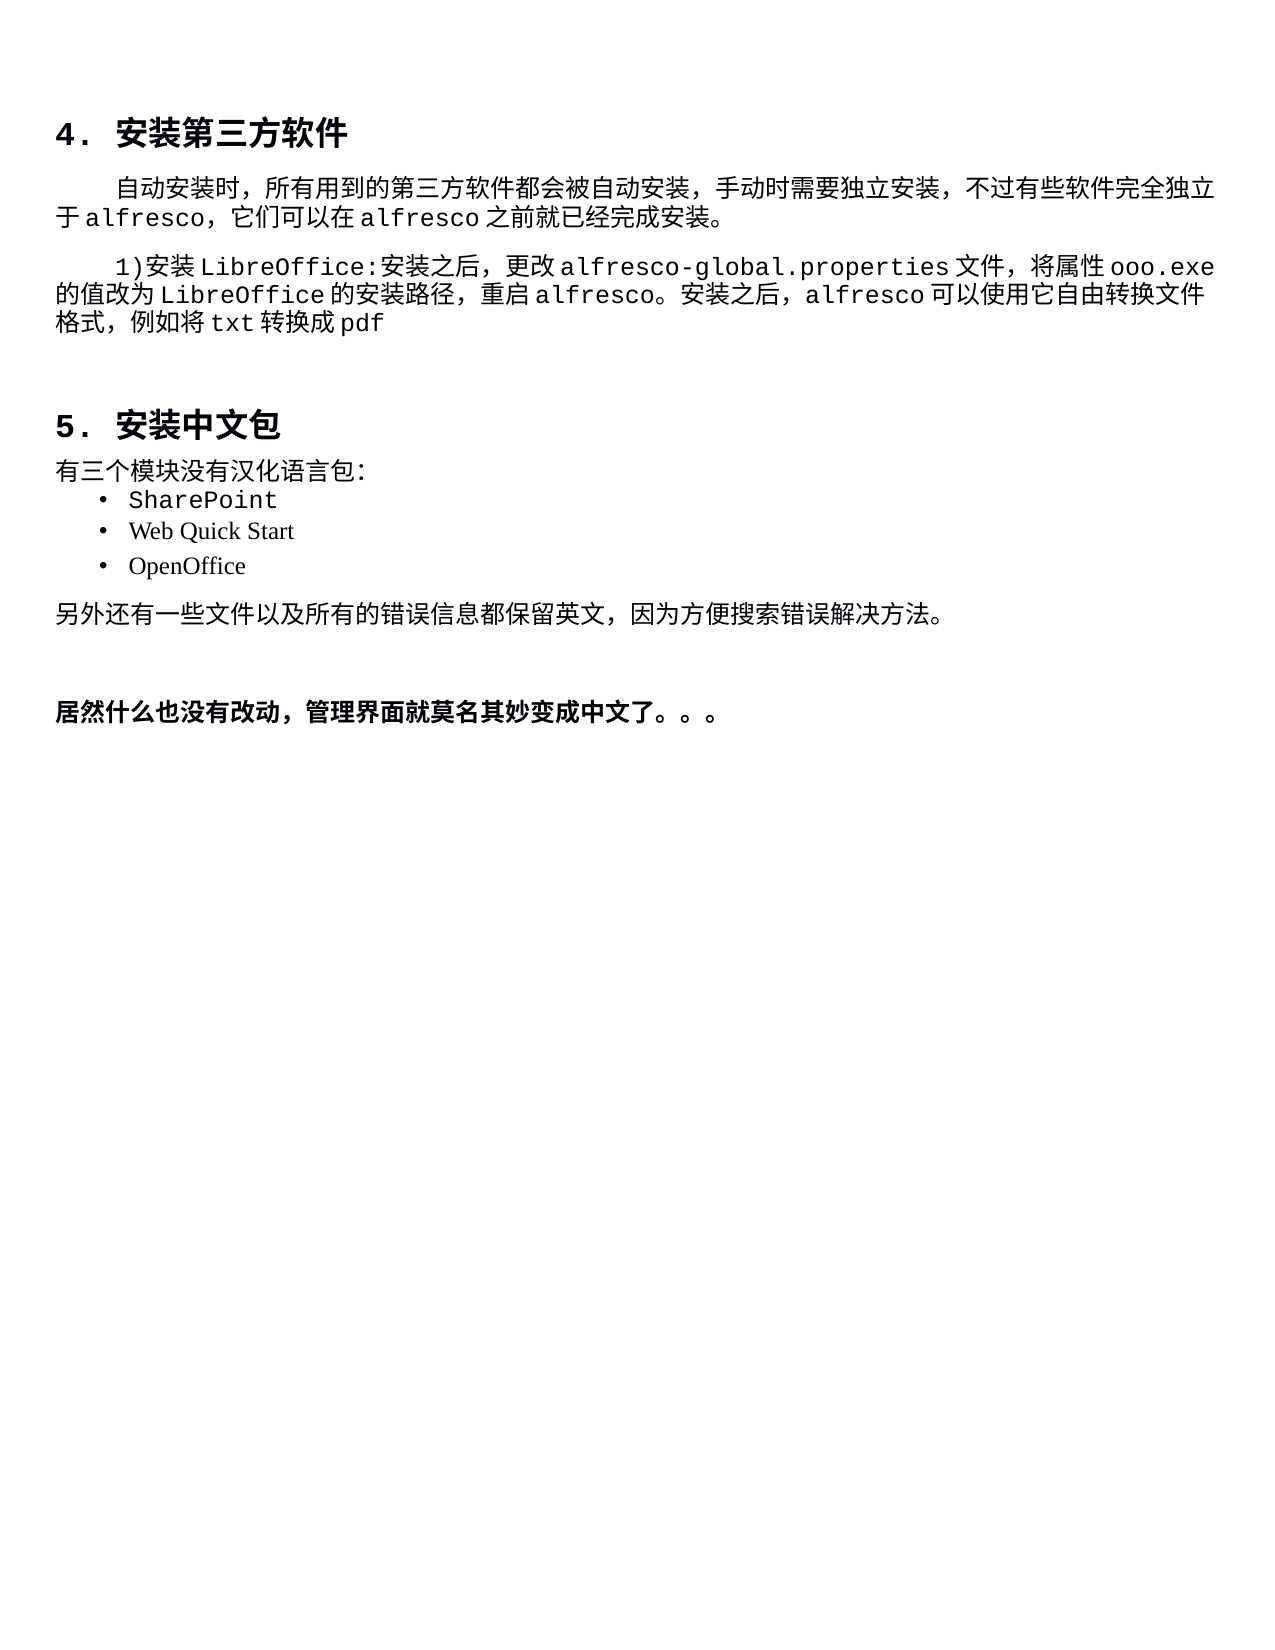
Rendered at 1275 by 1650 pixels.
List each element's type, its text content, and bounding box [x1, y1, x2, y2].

subtitle 5. 安装中文包 [55, 409, 1225, 447]
subtitle 4. 安装第三方软件 [55, 118, 1225, 156]
list OpenOffice [99, 551, 1225, 579]
text 另外还有一些文件以及所有的错误信息都保留英文，因为方便搜索错误解决方法。 [55, 600, 1225, 629]
text 有三个模块没有汉化语言包： [55, 459, 1225, 488]
list SharePoint [99, 488, 1225, 516]
text 居然什么也没有改动，管理界面就莫名其妙变成中文了。。。 [55, 698, 1225, 728]
subtitle 自动安装时，所有用到的第三方软件都会被自动安装，手动时需要独立安装，不过有些软件完全独立于alfresco，它们可以在alfresco之前就已经完成安装。 [55, 177, 1225, 233]
subtitle 1)安装LibreOffice:安装之后，更改alfresco-global.properties文件，将属性ooo.exe的值改为LibreOffice的安装路径，重启alfresco。安装之后，alfresco可以使用它自由转换文件格式，例如将txt转换成pdf [55, 254, 1225, 339]
list Web Quick Start [99, 516, 1225, 545]
